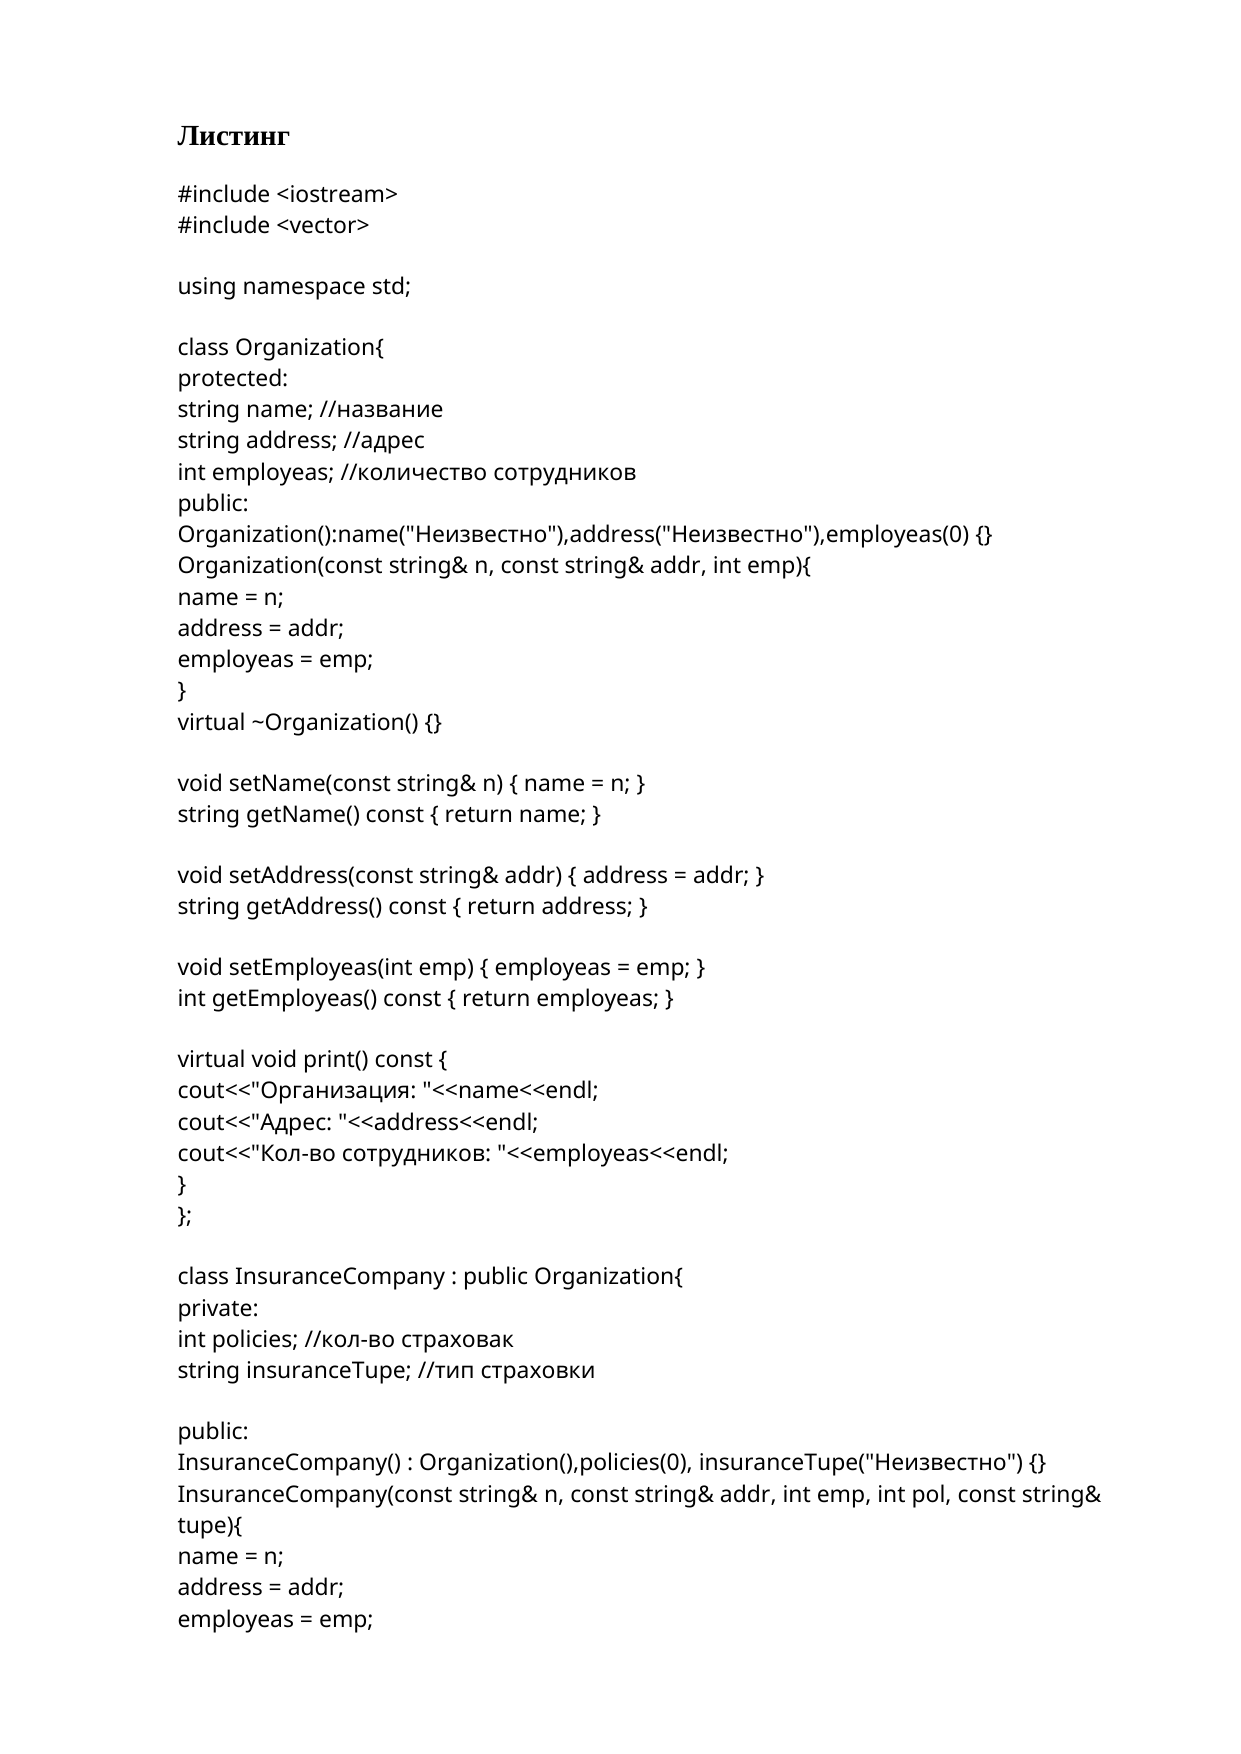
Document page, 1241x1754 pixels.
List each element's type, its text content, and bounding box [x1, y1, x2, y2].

text private: [177, 1292, 1152, 1323]
text employeas = emp; [177, 1602, 1152, 1634]
text Листинг [177, 118, 1137, 152]
text virtual void print() const { [177, 1043, 1152, 1074]
text #include <vector> [177, 209, 1152, 240]
text int policies; //кол-во страховак [177, 1323, 1152, 1354]
text address = addr; [177, 1571, 1152, 1602]
text Organization(const string& n, const string& addr, int emp){ [177, 549, 1152, 581]
text virtual ~Organization() {} [177, 706, 1152, 737]
text cout<<"Адрес: "<<address<<endl; [177, 1106, 1152, 1137]
text name = n; [177, 581, 1152, 612]
text name = n; [177, 1540, 1152, 1571]
text void setAddress(const string& addr) { address = addr; } [177, 859, 1152, 890]
text InsuranceCompany() : Organization(),policies(0), insuranceTupe("Неизвестно") {} [177, 1446, 1152, 1477]
text int employeas; //количество сотрудников [177, 456, 1152, 487]
text Organization():name("Неизвестно"),address("Неизвестно"),employeas(0) {} [177, 518, 1152, 549]
text public: [177, 1415, 1152, 1446]
text } [177, 1168, 1152, 1199]
text InsuranceCompany(const string& n, const string& addr, int emp, int pol, const string& tupe){ [177, 1477, 1152, 1540]
text public: [177, 487, 1152, 518]
text using namespace std; [177, 270, 1152, 301]
text string getAddress() const { return address; } [177, 890, 1152, 921]
text string getName() const { return name; } [177, 798, 1152, 829]
text class Organization{ [177, 331, 1152, 362]
text protected: [177, 362, 1152, 393]
text cout<<"Организация: "<<name<<endl; [177, 1074, 1152, 1106]
text string name; //название [177, 393, 1152, 424]
text }; [177, 1199, 1152, 1231]
text void setName(const string& n) { name = n; } [177, 767, 1152, 798]
text #include <iostream> [177, 177, 1152, 209]
text address = addr; [177, 612, 1152, 643]
text void setEmployeas(int emp) { employeas = emp; } [177, 951, 1152, 982]
text employeas = emp; [177, 643, 1152, 674]
text class InsuranceCompany : public Organization{ [177, 1260, 1152, 1292]
text int getEmployeas() const { return employeas; } [177, 982, 1152, 1013]
text string insuranceTupe; //тип страховки [177, 1354, 1152, 1385]
text } [177, 674, 1152, 706]
text cout<<"Кол-во сотрудников: "<<employeas<<endl; [177, 1137, 1152, 1168]
text string address; //адрес [177, 424, 1152, 456]
